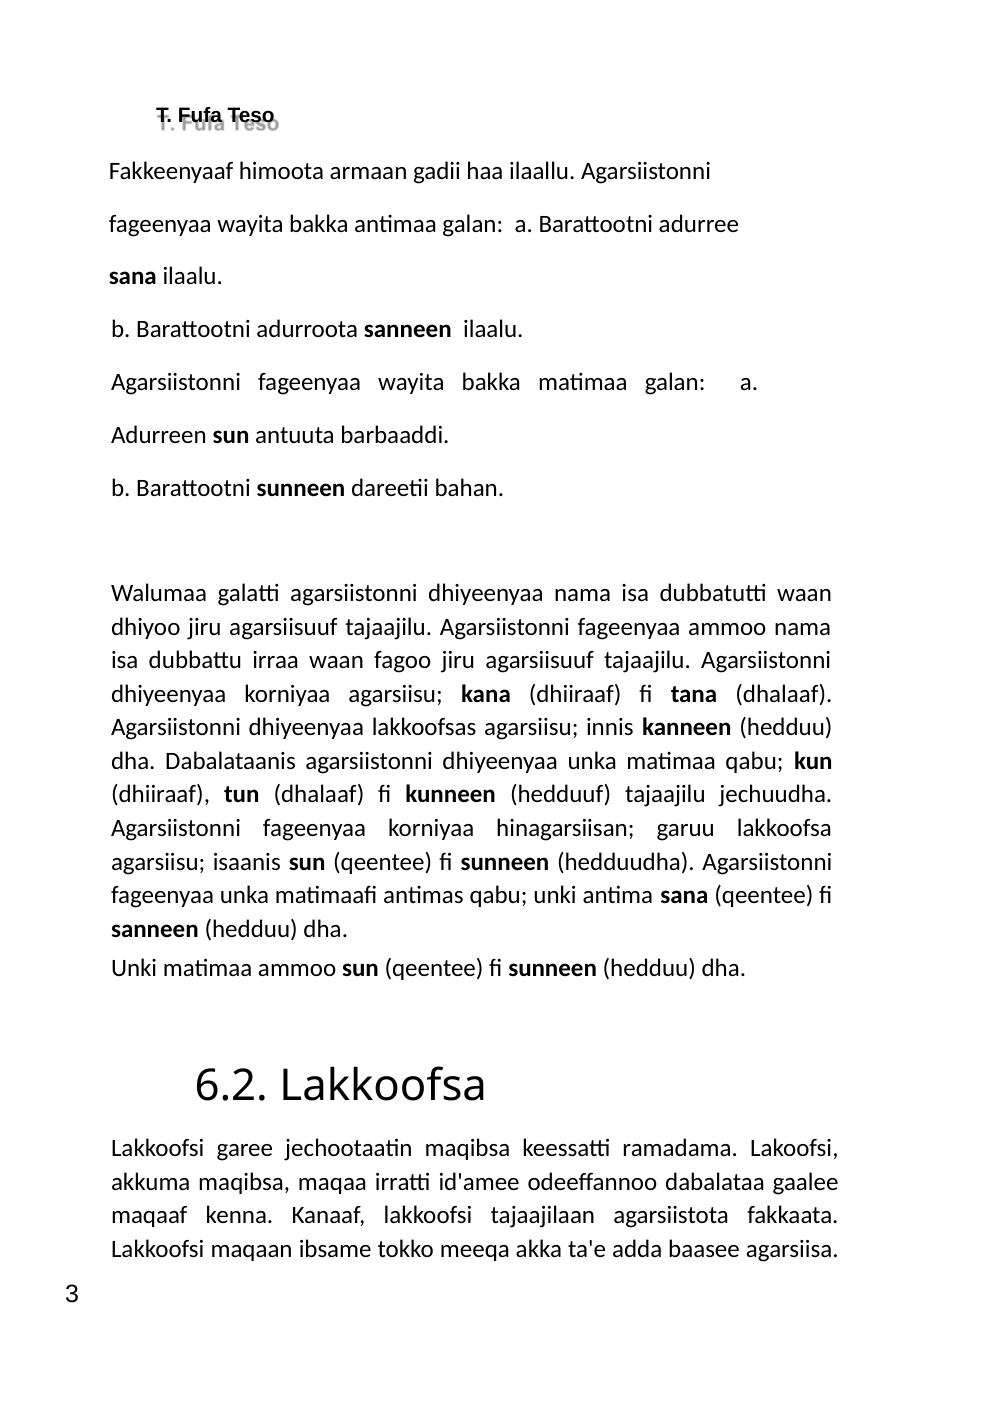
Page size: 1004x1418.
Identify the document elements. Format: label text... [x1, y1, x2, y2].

text Agarsiistonni fageenyaa wayita bakka matimaa galan: a. Adurreen sun antuuta barbaaddi. [111, 366, 759, 449]
text b. Barattootni sunneen dareetii bahan. [111, 472, 839, 502]
text Walumaa galatti agarsiistonni dhiyeenyaa nama isa dubbatutti waan dhiyoo jiru agarsiisuuf tajaajilu. Agarsiistonni fageenyaa ammoo nama isa dubbattu irraa waan fagoo jiru agarsiisuuf tajaajilu. Agarsiistonni dhiyeenyaa korniyaa agarsiisu; kana (dhiiraaf) fi tana (dhalaaf). Agarsiistonni dhiyeenyaa lakkoofsas agarsiisu; innis kanneen (hedduu) dha. Dabalataanis agarsiistonni dhiyeenyaa unka matimaa qabu; kun (dhiiraaf), tun (dhalaaf) fi kunneen (hedduuf) tajaajilu jechuudha. Agarsiistonni fageenyaa korniyaa hinagarsiisan; garuu lakkoofsa agarsiisu; isaanis sun (qeentee) fi sunneen (hedduudha). Agarsiistonni fageenyaa unka matimaafi antimas qabu; unki antima sana (qeentee) fi sanneen (hedduu) dha. [111, 577, 832, 943]
text Unki matimaa ammoo sun (qeentee) fi sunneen (hedduu) dha. [111, 952, 839, 982]
picture [142, 102, 311, 149]
subtitle 6.2. Lakkoofsa [109, 1054, 846, 1114]
text Fakkeenyaaf himoota armaan gadii haa ilaallu. Agarsiistonni fageenyaa wayita bakka antimaa galan: a. Barattootni adurree sana ilaalu. [108, 155, 753, 291]
text Lakkoofsi garee jechootaatin maqibsa keessatti ramadama. Lakoofsi, akkuma maqibsa, maqaa irratti id'amee odeeffannoo dabalataa gaalee maqaaf kenna. Kanaaf, lakkoofsi tajaajilaan agarsiistota fakkaata. Lakkoofsi maqaan ibsame tokko meeqa akka ta'e adda baasee agarsiisa. [111, 1132, 839, 1263]
text b. Barattootni adurroota sanneen ilaalu. [111, 313, 839, 344]
